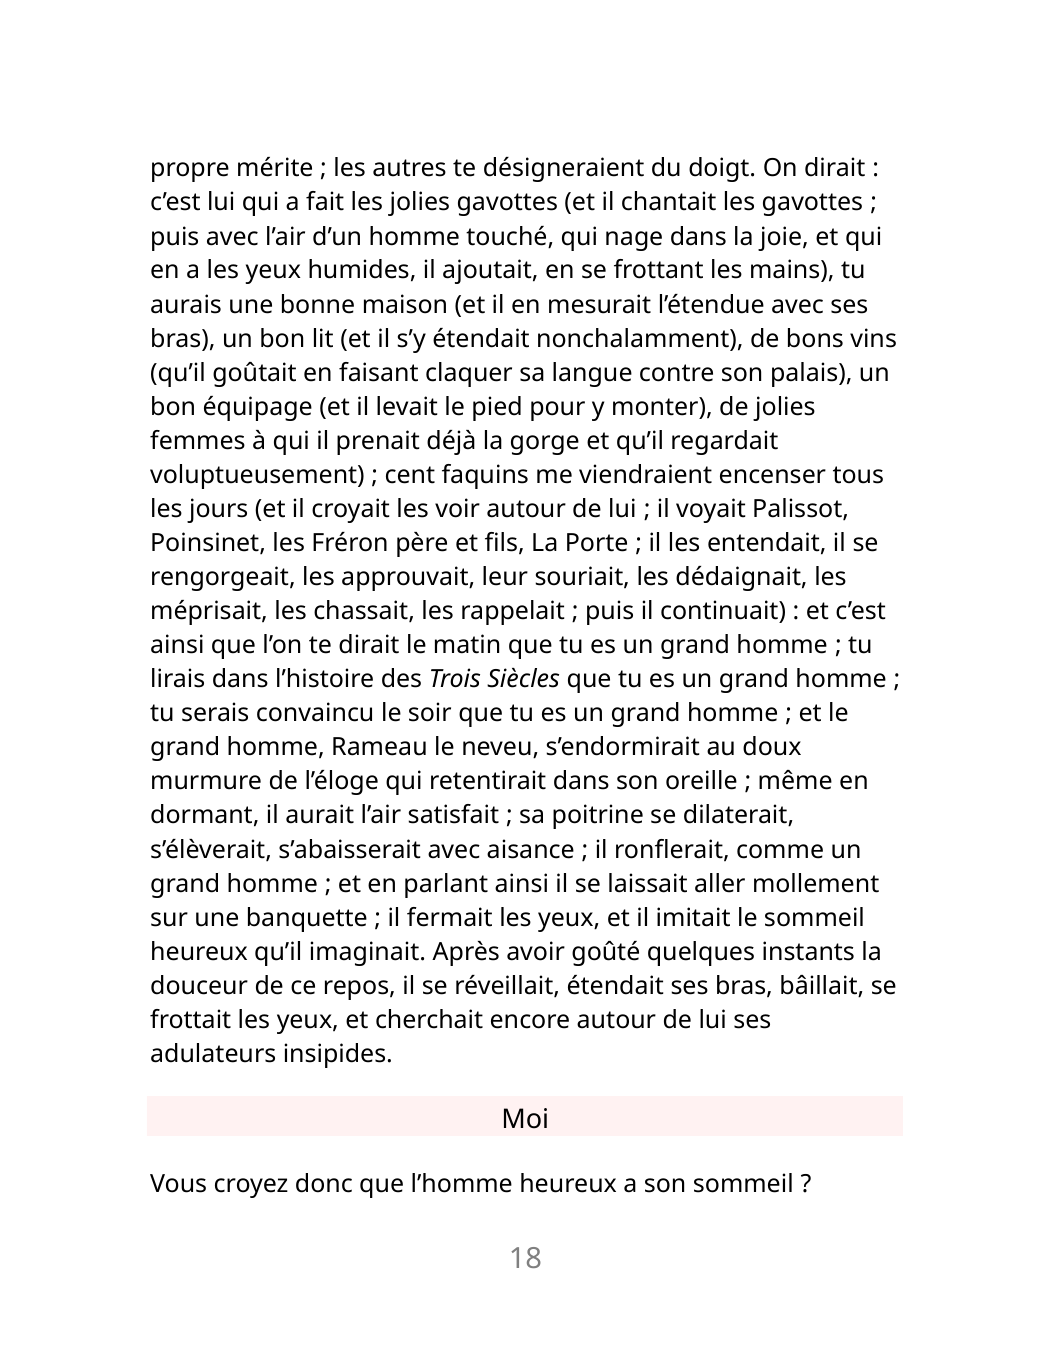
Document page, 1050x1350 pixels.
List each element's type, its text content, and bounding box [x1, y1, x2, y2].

text Moi [147, 1096, 903, 1136]
text Vous croyez donc que l’homme heureux a son sommeil ? [150, 1166, 900, 1199]
text propre mérite ; les autres te désigneraient du doigt. On dirait : c’est lui qui a fait les jolies gavottes (et il chantait les gavottes ; puis avec l’air d’un homme touché, qui nage dans la joie, et qui en a les yeux humides, il ajoutait, en se frottant les mains), tu aurais une bonne maison (et il en mesurait l’étendue avec ses bras), un bon lit (et il s’y étendait nonchalamment), de bons vins (qu’il goûtait en faisant claquer sa langue contre son palais), un bon équipage (et il levait le pied pour y monter), de jolies femmes à qui il prenait déjà la gorge et qu’il regardait voluptueusement) ; cent faquins me viendraient encenser tous les jours (et il croyait les voir autour de lui ; il voyait Palissot, Poinsinet, les Fréron père et fils, La Porte ; il les entendait, il se rengorgeait, les approuvait, leur souriait, les dédaignait, les méprisait, les chassait, les rappelait ; puis il continuait) : et c’est ainsi que l’on te dirait le matin que tu es un grand homme ; tu lirais dans l’histoire des Trois Siècles que tu es un grand homme ; tu serais convaincu le soir que tu es un grand homme ; et le grand homme, Rameau le neveu, s’endormirait au doux murmure de l’éloge qui retentirait dans son oreille ; même en dormant, il aurait l’air satisfait ; sa poitrine se dilaterait, s’élèverait, s’abaisserait avec aisance ; il ronflerait, comme un grand homme ; et en parlant ainsi il se laissait aller mollement sur une banquette ; il fermait les yeux, et il imitait le sommeil heureux qu’il imaginait. Après avoir goûté quelques instants la douceur de ce repos, il se réveillait, étendait ses bras, bâillait, se frottait les yeux, et cherchait encore autour de lui ses adulateurs insipides. [150, 150, 900, 1070]
